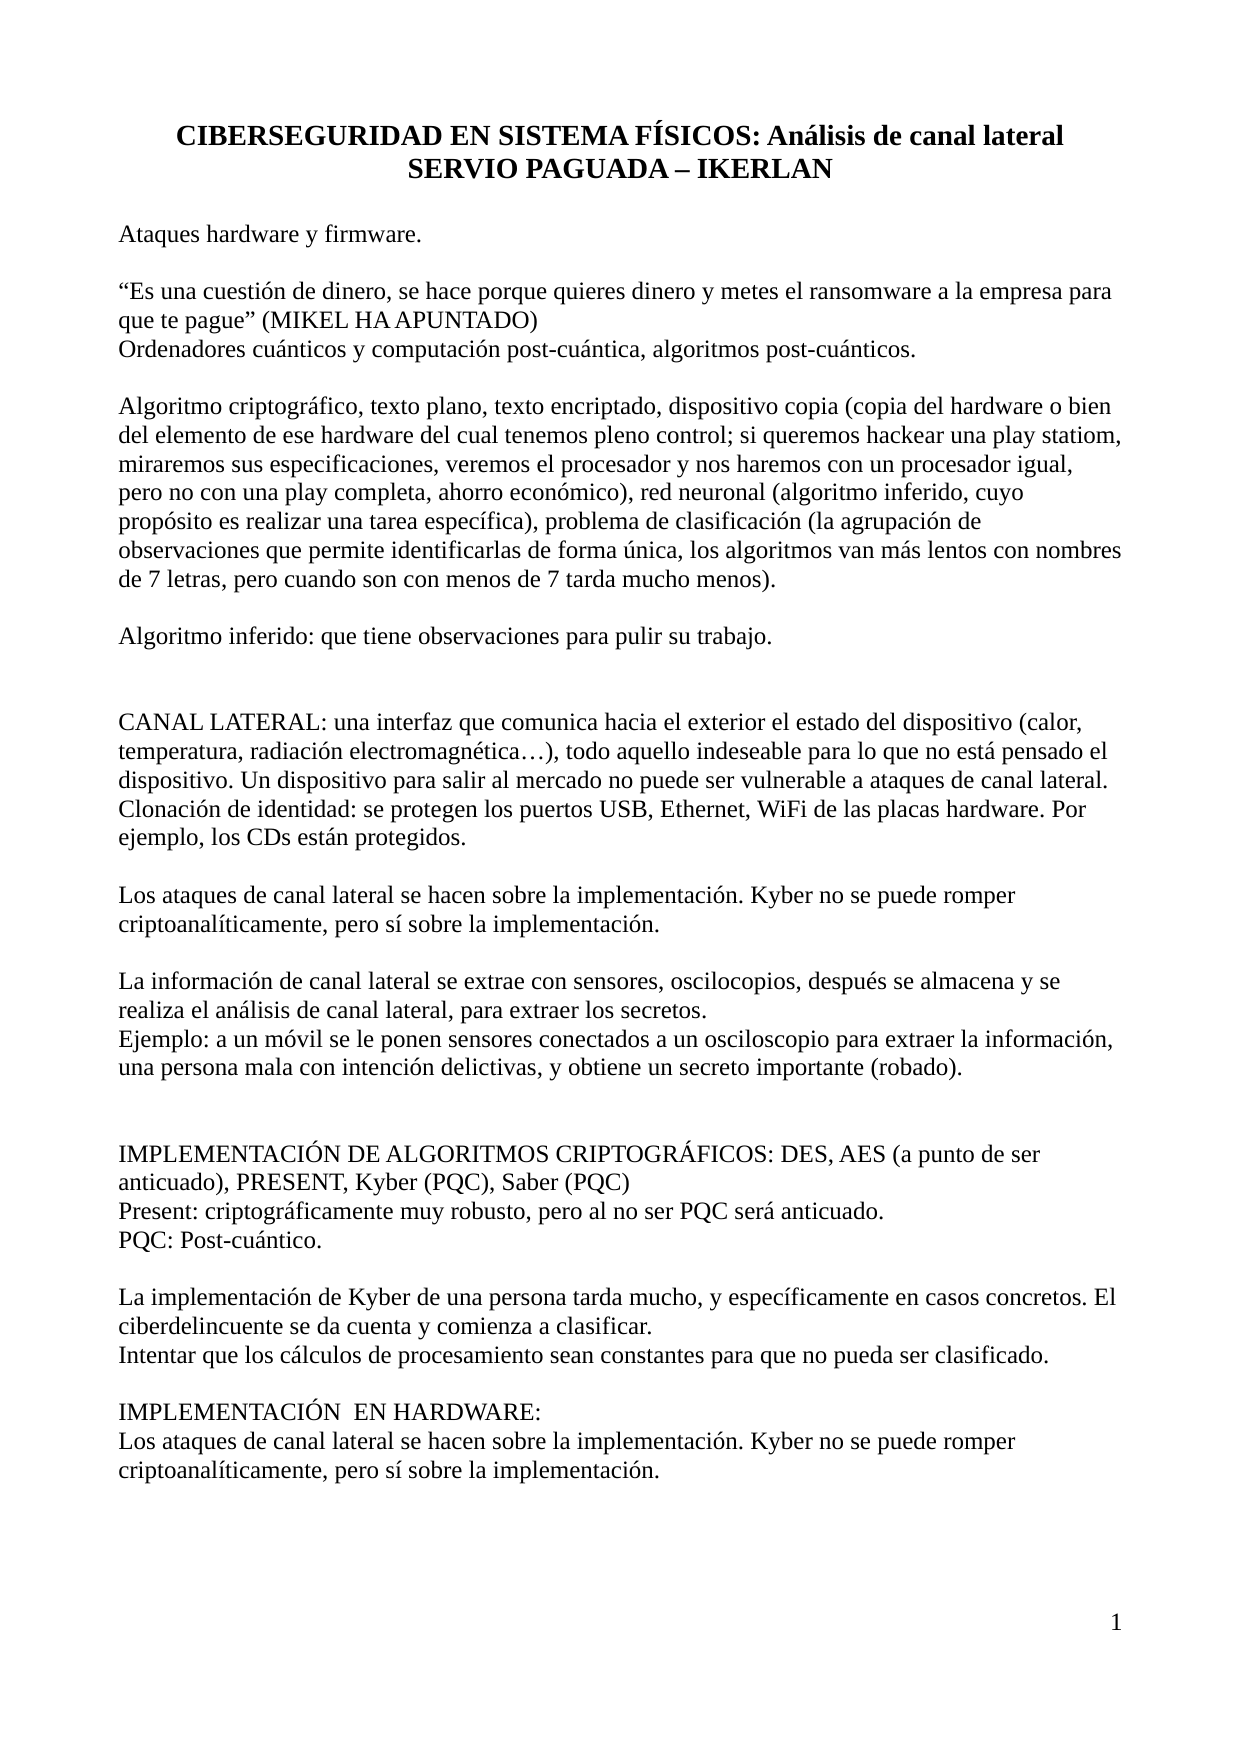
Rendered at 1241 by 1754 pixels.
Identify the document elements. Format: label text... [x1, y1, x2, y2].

text IMPLEMENTACIÓN DE ALGORITMOS CRIPTOGRÁFICOS: DES, AES (a punto de ser anticuado), PRESENT, Kyber (PQC), Saber (PQC) [118, 1139, 1122, 1196]
text Los ataques de canal lateral se hacen sobre la implementación. Kyber no se puede romper criptoanalíticamente, pero sí sobre la implementación. [118, 1426, 1122, 1484]
text SERVIO PAGUADA – IKERLAN [118, 152, 1122, 185]
text “Es una cuestión de dinero, se hace porque quieres dinero y metes el ransomware a la empresa para que te pague” (MIKEL HA APUNTADO) [118, 276, 1122, 334]
text La información de canal lateral se extrae con sensores, oscilocopios, después se almacena y se realiza el análisis de canal lateral, para extraer los secretos. [118, 966, 1122, 1024]
text Ordenadores cuánticos y computación post-cuántica, algoritmos post-cuánticos. [118, 334, 1122, 362]
text Present: criptográficamente muy robusto, pero al no ser PQC será anticuado. [118, 1196, 1122, 1225]
text Ejemplo: a un móvil se le ponen sensores conectados a un osciloscopio para extraer la información, una persona mala con intención delictivas, y obtiene un secreto importante (robado). [118, 1024, 1122, 1081]
text PQC: Post-cuántico. [118, 1225, 1122, 1254]
text Algoritmo criptográfico, texto plano, texto encriptado, dispositivo copia (copia del hardware o bien del elemento de ese hardware del cual tenemos pleno control; si queremos hackear una play statiom, miraremos sus especificaciones, veremos el procesador y nos haremos con un procesador igual, pero no con una play completa, ahorro económico), red neuronal (algoritmo inferido, cuyo propósito es realizar una tarea específica), problema de clasificación (la agrupación de observaciones que permite identificarlas de forma única, los algoritmos van más lentos con nombres de 7 letras, pero cuando son con menos de 7 tarda mucho menos). [118, 391, 1122, 592]
text Clonación de identidad: se protegen los puertos USB, Ethernet, WiFi de las placas hardware. Por ejemplo, los CDs están protegidos. [118, 794, 1122, 851]
text CIBERSEGURIDAD EN SISTEMA FÍSICOS: Análisis de canal lateral [118, 118, 1122, 152]
text Algoritmo inferido: que tiene observaciones para pulir su trabajo. [118, 621, 1122, 650]
text IMPLEMENTACIÓN EN HARDWARE: [118, 1397, 1122, 1426]
text CANAL LATERAL: una interfaz que comunica hacia el exterior el estado del dispositivo (calor, temperatura, radiación electromagnética…), todo aquello indeseable para lo que no está pensado el dispositivo. Un dispositivo para salir al mercado no puede ser vulnerable a ataques de canal lateral. [118, 707, 1122, 794]
text Intentar que los cálculos de procesamiento sean constantes para que no pueda ser clasificado. [118, 1340, 1122, 1369]
text Ataques hardware y firmware. [118, 219, 1122, 247]
text La implementación de Kyber de una persona tarda mucho, y específicamente en casos concretos. El ciberdelincuente se da cuenta y comienza a clasificar. [118, 1282, 1122, 1340]
text Los ataques de canal lateral se hacen sobre la implementación. Kyber no se puede romper criptoanalíticamente, pero sí sobre la implementación. [118, 880, 1122, 937]
